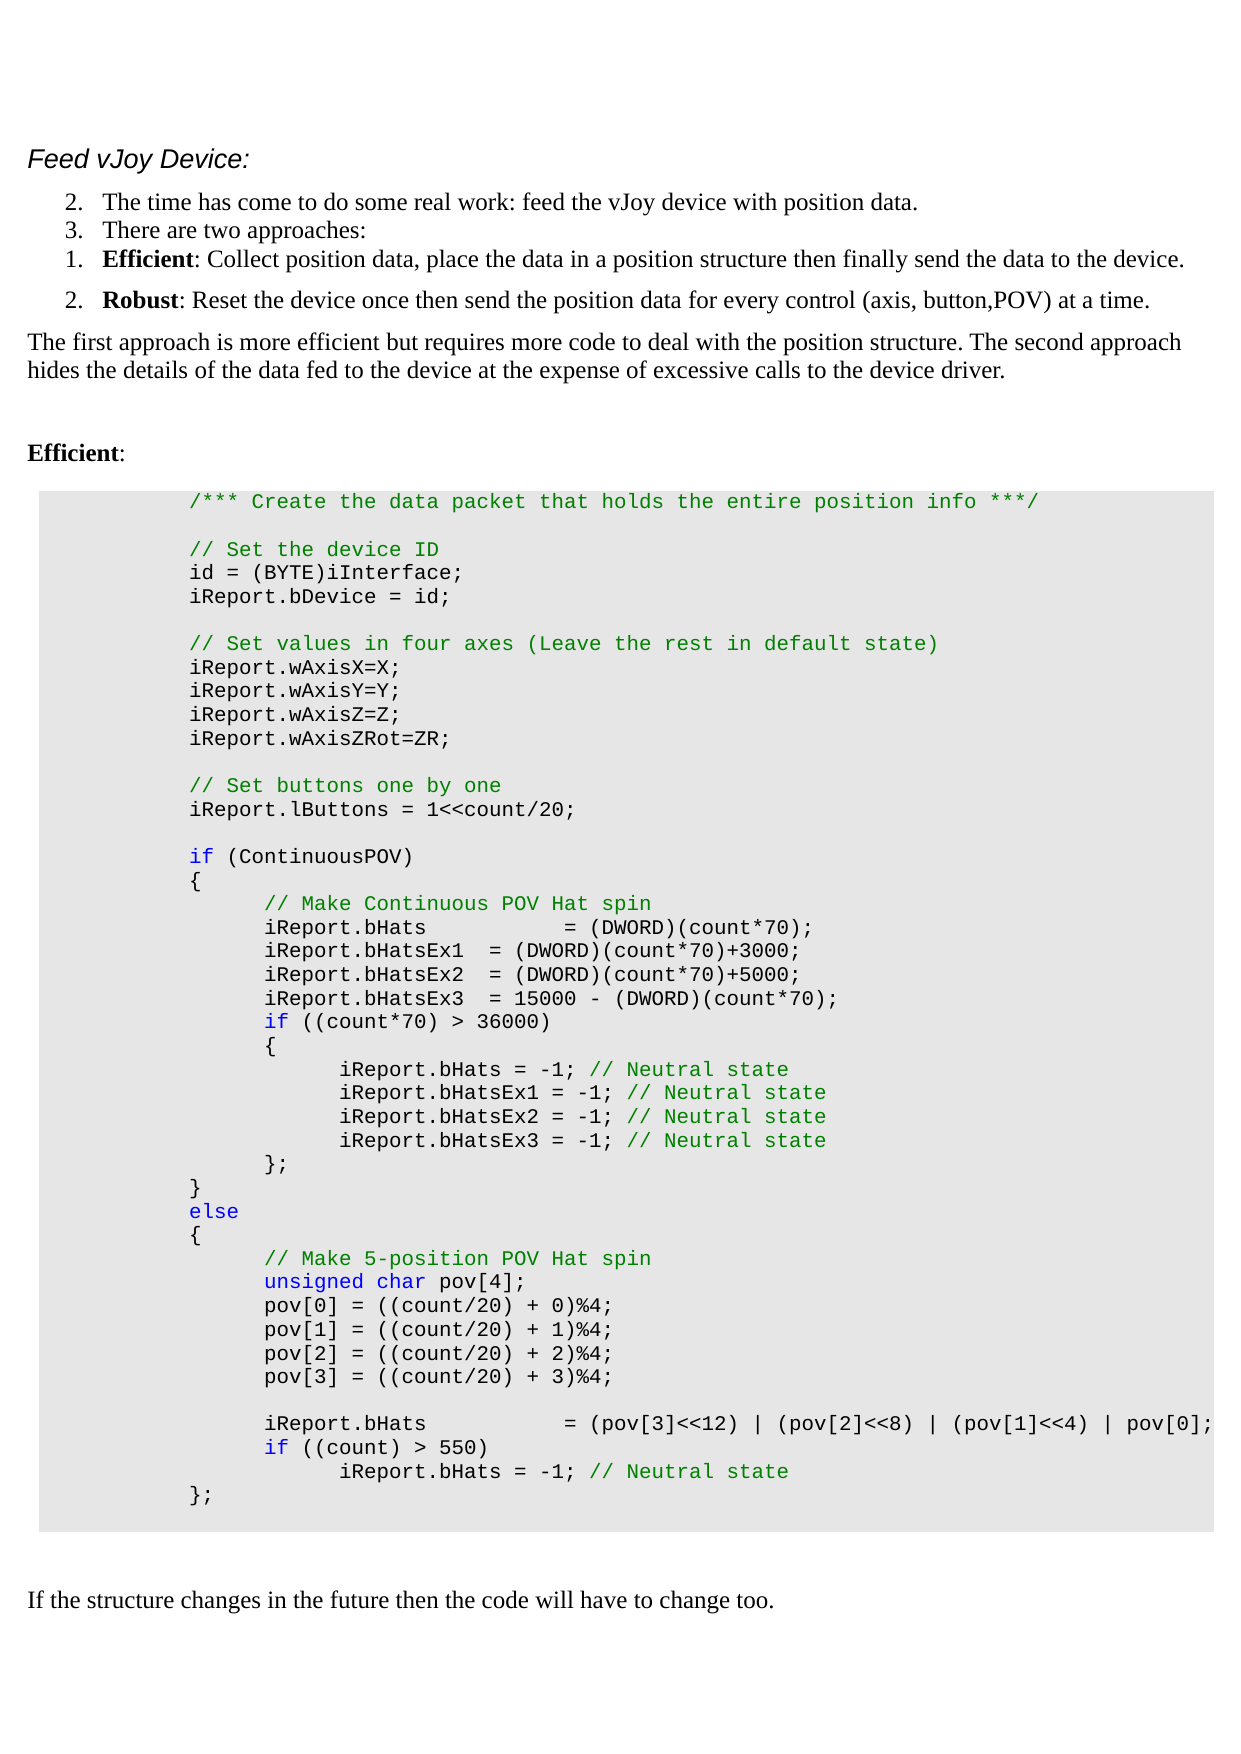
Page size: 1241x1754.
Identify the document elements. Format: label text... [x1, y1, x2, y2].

text // Set the device ID [39, 538, 1214, 562]
text { [39, 1035, 1214, 1059]
text }; [39, 1484, 1214, 1508]
text iReport.bDevice = id; [39, 586, 1214, 609]
text iReport.wAxisY=Y; [39, 680, 1214, 704]
text iReport.bHatsEx1 = -1; // Neutral state [39, 1082, 1214, 1106]
text else [39, 1201, 1214, 1224]
subtitle Feed vJoy Device: [27, 143, 1209, 174]
text } [39, 1177, 1214, 1201]
text if ((count) > 550) [39, 1437, 1214, 1461]
text Efficient: [27, 438, 1209, 467]
text iReport.bHats = (DWORD)(count*70); [39, 917, 1214, 941]
text iReport.bHatsEx1 = (DWORD)(count*70)+3000; [39, 941, 1214, 964]
text unsigned char pov[4]; [39, 1272, 1214, 1295]
text pov[0] = ((count/20) + 0)%4; [39, 1295, 1214, 1319]
text iReport.bHats = -1; // Neutral state [39, 1059, 1214, 1082]
text The first approach is more efficient but requires more code to deal with the position structure. The second approach hides the details of the data fed to the device at the expense of excessive calls to the device driver. [27, 327, 1209, 384]
list Efficient: Collect position data, place the data in a position structure then finally send the data to the device. [64, 244, 1209, 273]
text pov[1] = ((count/20) + 1)%4; [39, 1319, 1214, 1342]
text { [39, 1224, 1214, 1248]
text }; [39, 1153, 1214, 1177]
list Robust: Reset the device once then send the position data for every control (axis, button,POV) at a time. [64, 286, 1209, 314]
text id = (BYTE)iInterface; [39, 562, 1214, 586]
text // Set values in four axes (Leave the rest in default state) [39, 633, 1214, 657]
text iReport.wAxisZ=Z; [39, 704, 1214, 728]
text iReport.lButtons = 1<<count/20; [39, 799, 1214, 822]
text iReport.bHats = (pov[3]<<12) | (pov[2]<<8) | (pov[1]<<4) | pov[0]; [39, 1413, 1214, 1437]
text If the structure changes in the future then the code will have to change too. [27, 1585, 1209, 1613]
text // Make Continuous POV Hat spin [39, 893, 1214, 917]
text /*** Create the data packet that holds the entire position info ***/ [39, 491, 1214, 515]
text iReport.wAxisZRot=ZR; [39, 728, 1214, 751]
text iReport.bHatsEx3 = -1; // Neutral state [39, 1130, 1214, 1153]
text iReport.bHatsEx2 = (DWORD)(count*70)+5000; [39, 964, 1214, 988]
text if ((count*70) > 36000) [39, 1011, 1214, 1035]
text pov[2] = ((count/20) + 2)%4; [39, 1342, 1214, 1366]
text iReport.bHatsEx3 = 15000 - (DWORD)(count*70); [39, 988, 1214, 1011]
text if (ContinuousPOV) [39, 846, 1214, 869]
text iReport.bHatsEx2 = -1; // Neutral state [39, 1106, 1214, 1130]
text // Make 5-position POV Hat spin [39, 1248, 1214, 1272]
text // Set buttons one by one [39, 775, 1214, 799]
text iReport.wAxisX=X; [39, 657, 1214, 680]
text { [39, 869, 1214, 893]
text iReport.bHats = -1; // Neutral state [39, 1461, 1214, 1484]
text pov[3] = ((count/20) + 3)%4; [39, 1366, 1214, 1390]
